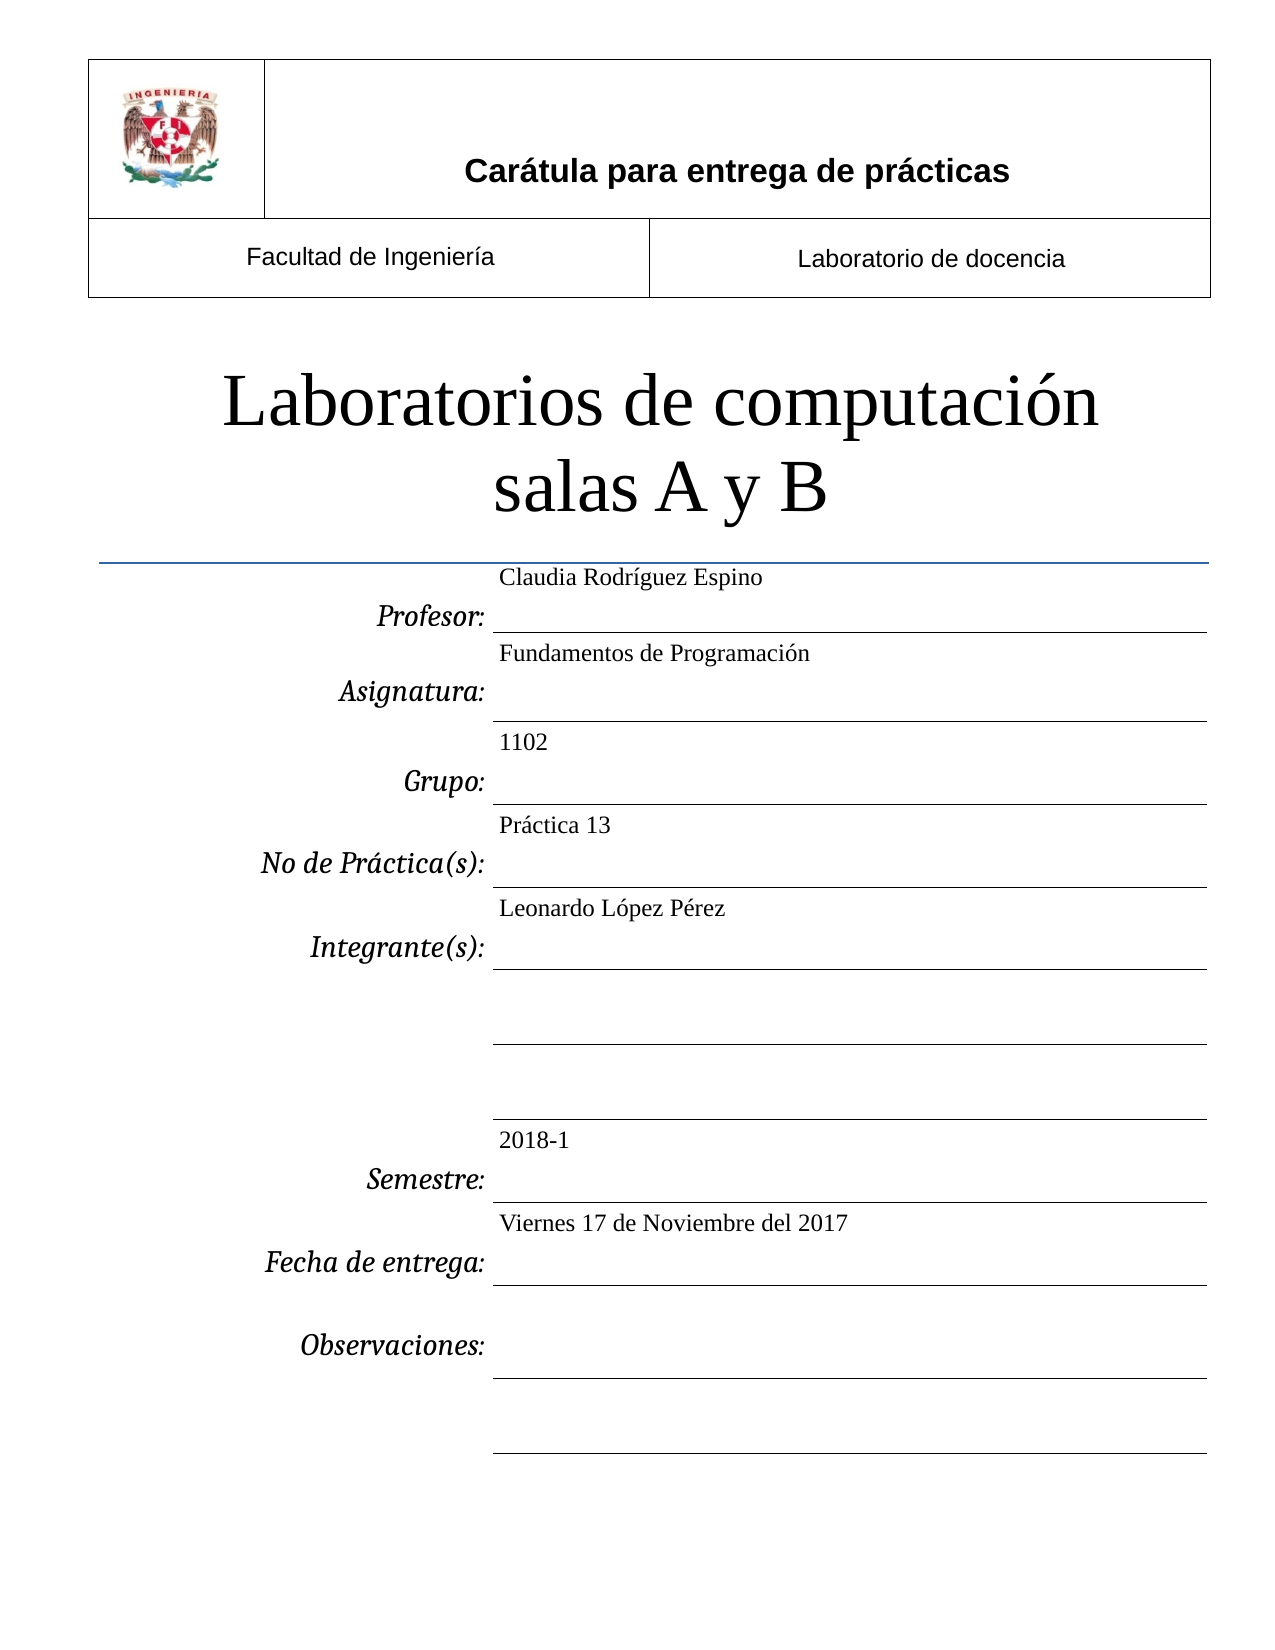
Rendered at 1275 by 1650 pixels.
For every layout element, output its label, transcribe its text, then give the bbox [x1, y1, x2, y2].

table_cell Integrante(s): [118, 887, 493, 969]
table_cell Práctica 13 [493, 805, 1207, 887]
table_cell Facultad de Ingeniería [89, 219, 649, 297]
table_header Profesor: [118, 564, 493, 631]
table_cell Asignatura: [118, 631, 493, 721]
table_cell Fecha de entrega: [118, 1202, 493, 1285]
table_cell Grupo: [118, 721, 493, 804]
table_cell Viernes 17 de Noviembre del 2017 [493, 1203, 1207, 1285]
table_cell Fundamentos de Programación [493, 633, 1207, 721]
table_cell [493, 970, 1207, 1044]
table_cell Leonardo López Pérez [493, 888, 1207, 969]
table_cell No de Práctica(s): [118, 804, 493, 887]
table_cell [493, 1286, 1207, 1378]
table_cell Observaciones: [118, 1285, 493, 1378]
text salas A y B [118, 441, 1205, 528]
table_cell 2018-1 [493, 1120, 1207, 1202]
table_cell [118, 1378, 493, 1453]
table_cell [493, 1045, 1207, 1119]
table_cell [493, 1379, 1207, 1453]
table_header [89, 60, 264, 217]
table_cell [118, 1044, 493, 1119]
table_header [118, 556, 493, 562]
table_cell 1102 [493, 722, 1207, 804]
table_cell Semestre: [118, 1119, 493, 1202]
table_header [493, 556, 1207, 562]
table_cell [118, 969, 493, 1044]
text Laboratorios de computación [118, 355, 1205, 441]
table_header Carátula para entrega de prácticas [265, 60, 1210, 217]
table_cell Laboratorio de docencia [650, 219, 1210, 297]
table_header Claudia Rodríguez Espino [493, 564, 1207, 631]
